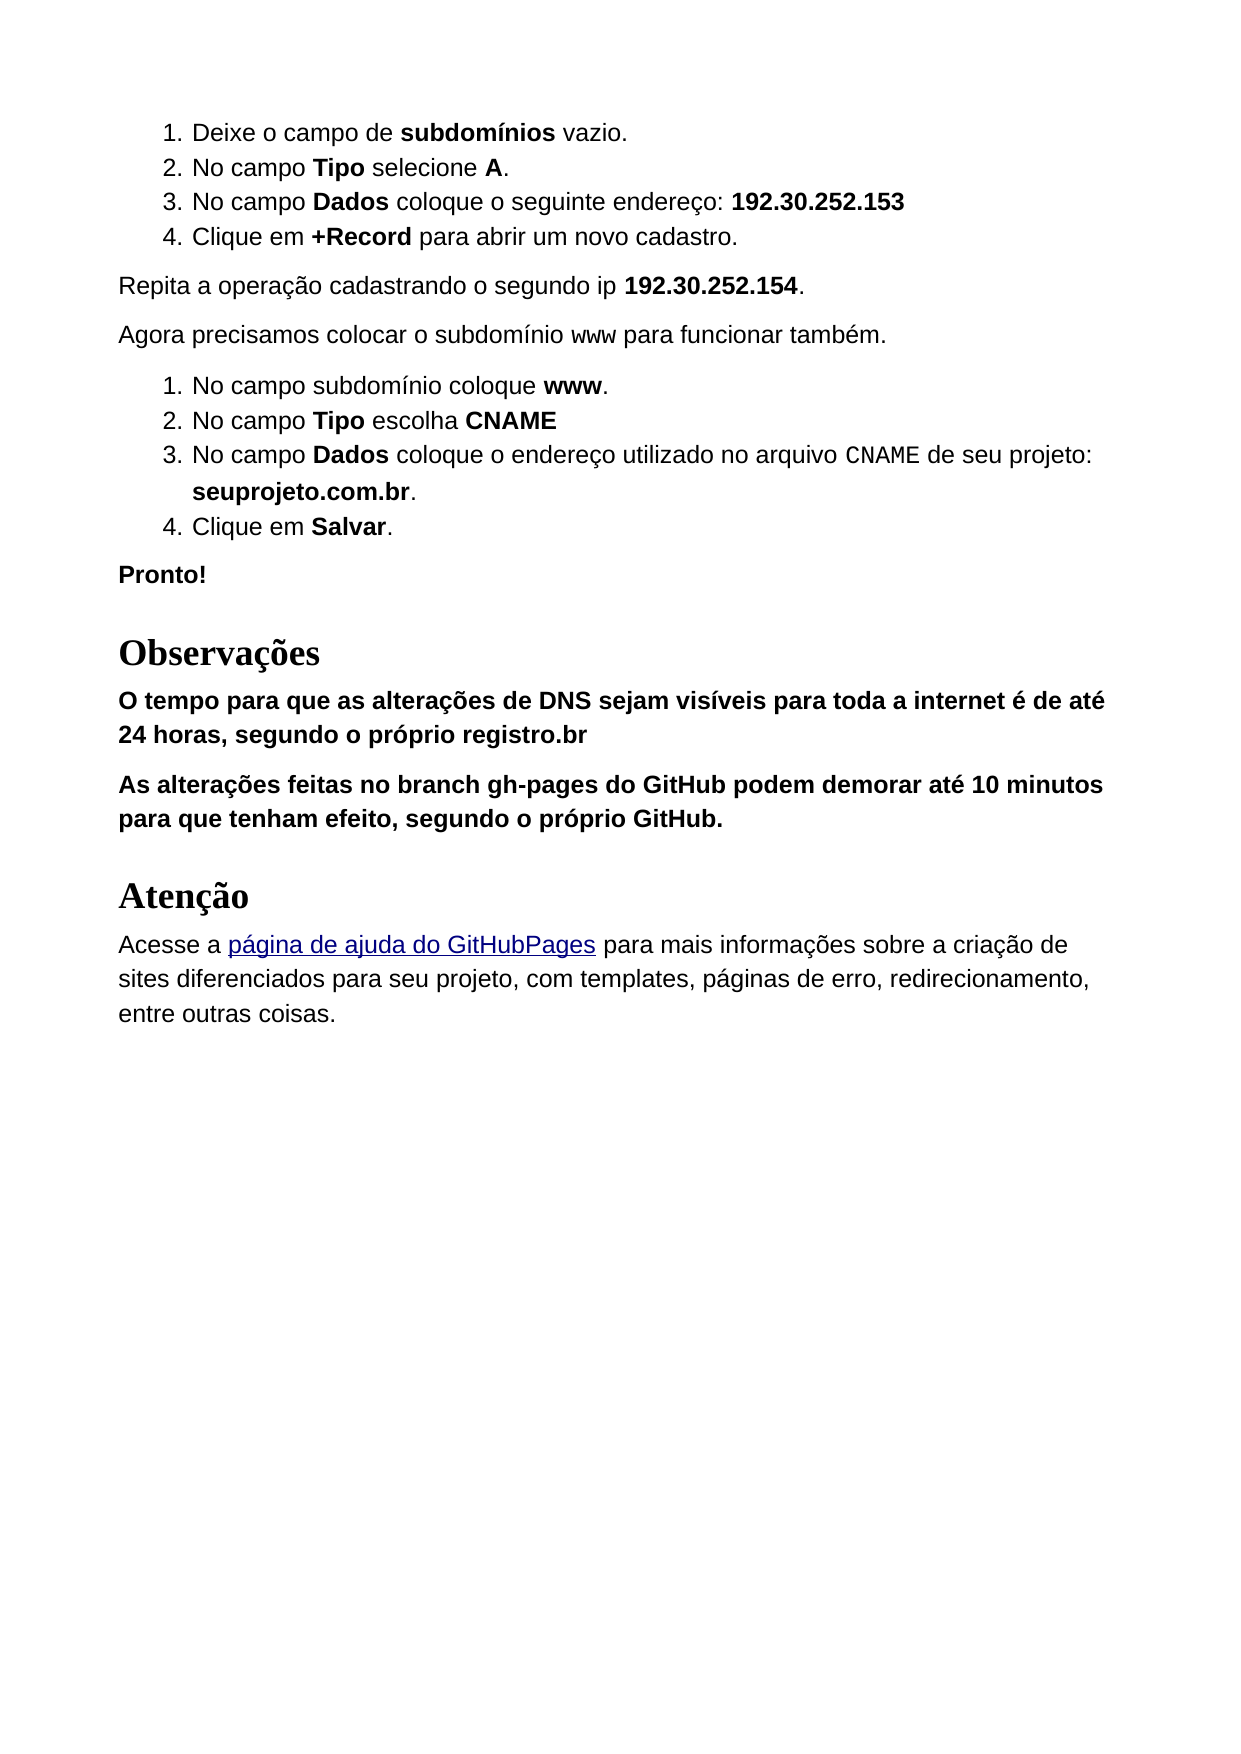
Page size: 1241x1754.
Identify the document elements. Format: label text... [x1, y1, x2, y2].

list Clique em Salvar. [162, 511, 1122, 540]
list Deixe o campo de subdomínios vazio. [162, 118, 1122, 147]
list No campo Dados coloque o seguinte endereço: 192.30.252.153 [162, 187, 1122, 216]
text Agora precisamos colocar o subdomínio www para funcionar também. [118, 320, 1122, 351]
text Repita a operação cadastrando o segundo ip 192.30.252.154. [118, 271, 1122, 299]
text As alterações feitas no branch gh-pages do GitHub podem demorar até 10 minutos para que tenham efeito, segundo o próprio GitHub. [118, 769, 1122, 833]
list Clique em +Record para abrir um novo cadastro. [162, 222, 1122, 250]
text O tempo para que as alterações de DNS sejam visíveis para toda a internet é de até 24 horas, segundo o próprio registro.br [118, 686, 1122, 749]
subtitle Observações [118, 630, 1122, 673]
list No campo Tipo escolha CNAME [162, 406, 1122, 434]
subtitle Atenção [118, 874, 1122, 917]
list No campo Dados coloque o endereço utilizado no arquivo CNAME de seu projeto: seuprojeto.com.br. [162, 440, 1122, 506]
text Acesse a página de ajuda do GitHubPages para mais informações sobre a criação de sites diferenciados para seu projeto, com templates, páginas de erro, redirecionamento, entre outras coisas. [118, 929, 1122, 1027]
text Pronto! [118, 561, 1122, 589]
list No campo subdomínio coloque www. [162, 371, 1122, 400]
list No campo Tipo selecione A. [162, 153, 1122, 181]
